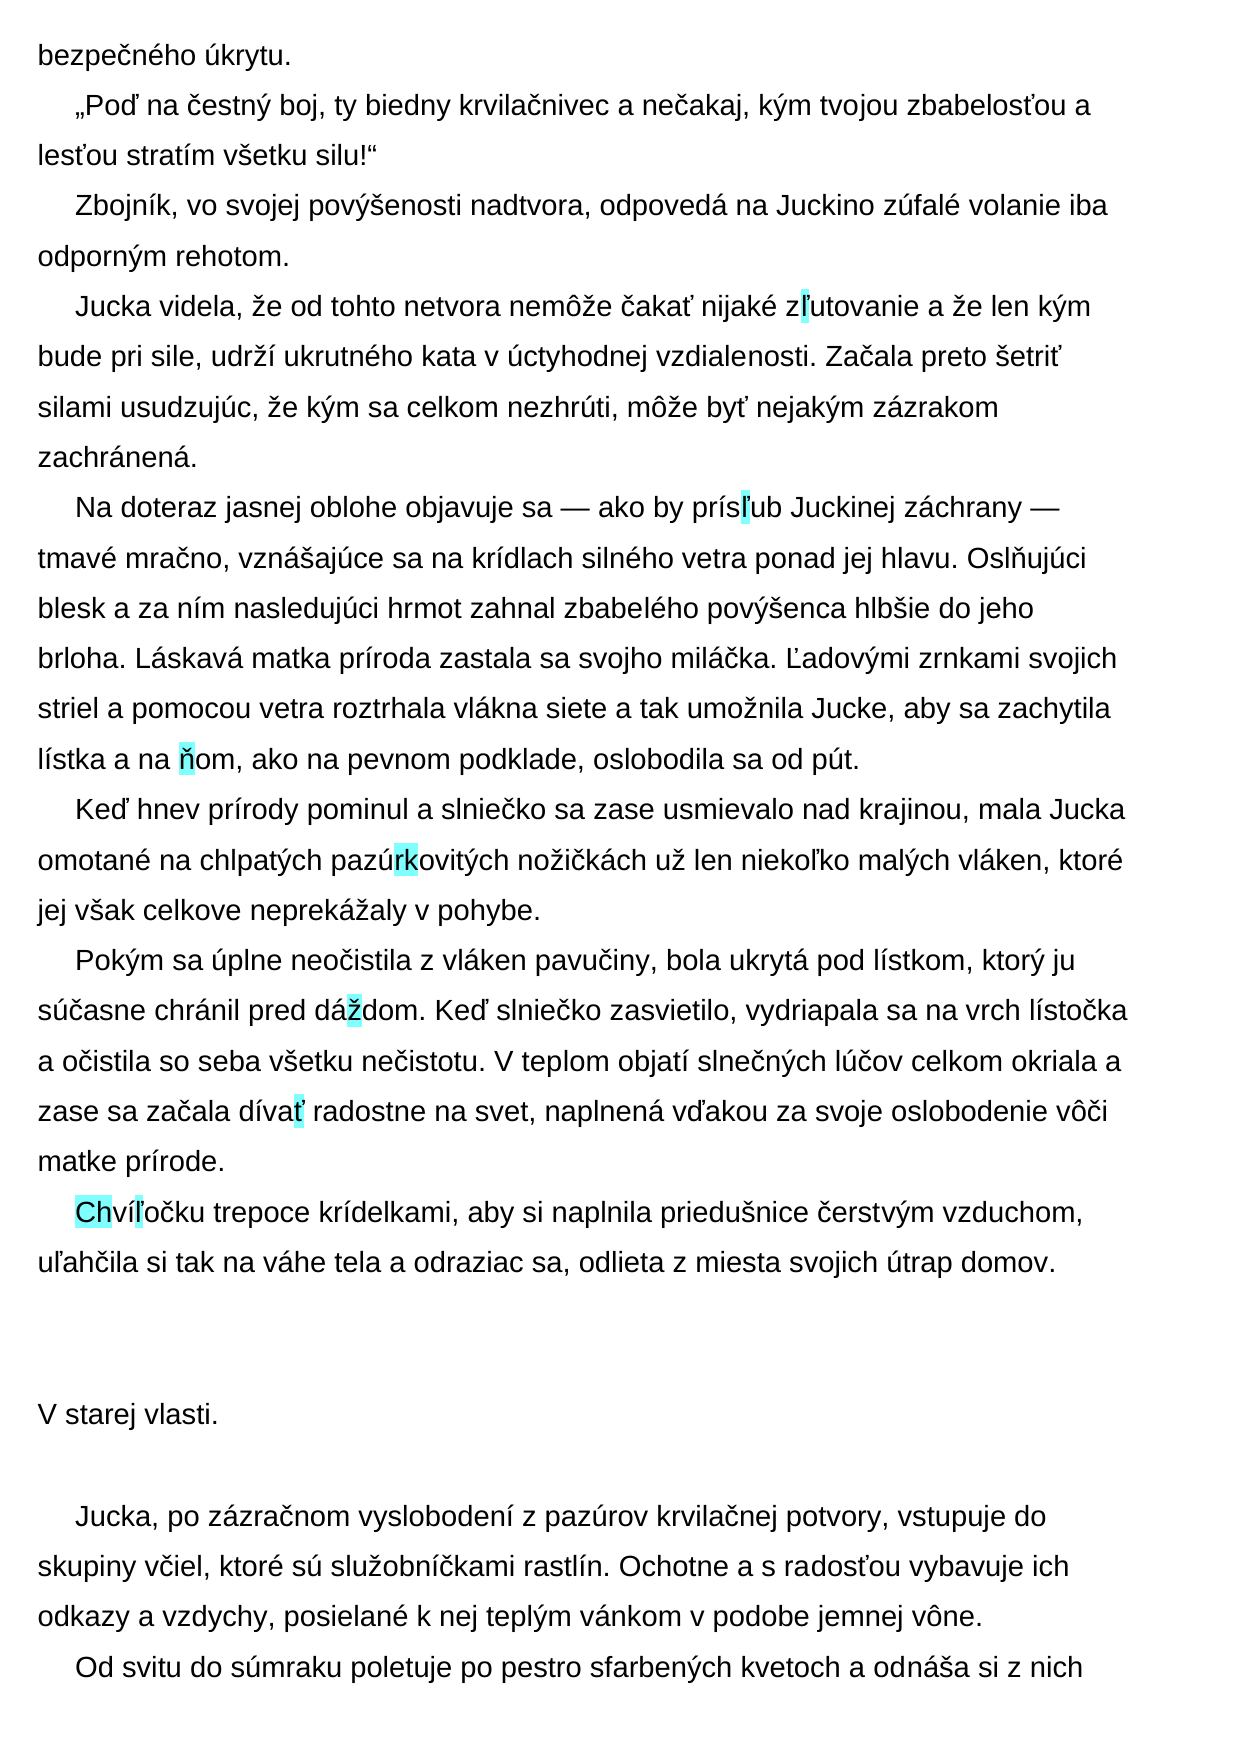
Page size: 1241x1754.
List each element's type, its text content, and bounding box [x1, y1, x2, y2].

text Jucka, po zázračnom vyslobodení z pazúrov krvilačnej potvory, vstupuje do skupiny včiel, ktoré sú služobníčkami rastlín. Ochotne a s ra­dosťou vybavuje ich odkazy a vzdychy, posielané k nej teplým vánkom v podobe jemnej vône. [37, 1499, 1130, 1633]
text Zbojník, vo svojej povýšenosti nadtvora, odpovedá na Juckino zúfalé volanie iba odporným rehotom. [37, 188, 1130, 272]
text Od svitu do súmraku poletuje po pestro sfarbených kvetoch a od­náša si z nich [37, 1650, 1130, 1683]
text V starej vlasti. [37, 1397, 1130, 1431]
text Jucka videla, že od tohto netvora nemôže čakať nijaké zľutovanie a že len kým bude pri sile, udrží ukrutného kata v úctyhodnej vzdiale­nosti. Začala preto šetriť silami usudzujúc, že kým sa celkom nezhrúti, môže byť nejakým zázrakom zachránená. [37, 289, 1130, 473]
text „Poď na čestný boj, ty biedny krvilačnivec a nečakaj, kým tvo­jou zbabelosťou a lesťou stratím všetku silu!“ [37, 88, 1130, 172]
text Na doteraz jasnej oblohe objavuje sa — ako by prísľub Juckinej zá­chrany — tmavé mračno, vznášajúce sa na krídlach silného vetra ponad jej hlavu. Oslňujúci blesk a za ním nasledujúci hrmot zahnal zbabe­lého povýšenca hlbšie do jeho brloha. Láskavá matka príroda zastala sa svojho miláčka. Ľadovými zrnkami svojich striel a pomocou vetra roztrhala vlákna siete a tak umožnila Jucke, aby sa zachytila lístka a na ňom, ako na pevnom podklade, oslobodila sa od pút. [37, 490, 1130, 775]
text Chvíľočku trepoce krídelkami, aby si naplnila priedušnice čerst­vým vzduchom, uľahčila si tak na váhe tela a odraziac sa, odlieta z miesta svojich útrap domov. [37, 1195, 1130, 1278]
text bezpečného úkrytu. [37, 37, 1130, 71]
text Keď hnev prírody pominul a slniečko sa zase usmievalo nad kra­jinou, mala Jucka omotané na chlpatých pazúrkovitých nožičkách už len niekoľko malých vláken, ktoré jej však celkove neprekážaly v pohybe. [37, 792, 1130, 926]
text Pokým sa úplne neočistila z vláken pavučiny, bola ukrytá pod lístkom, ktorý ju súčasne chránil pred dáždom. Keď slniečko zasvietilo, vydriapala sa na vrch lístočka a očistila so seba všetku nečistotu. V tep­lom objatí slnečných lúčov celkom okriala a zase sa začala dívať radost­ne na svet, naplnená vďakou za svoje oslobodenie vôči matke prírode. [37, 943, 1130, 1178]
